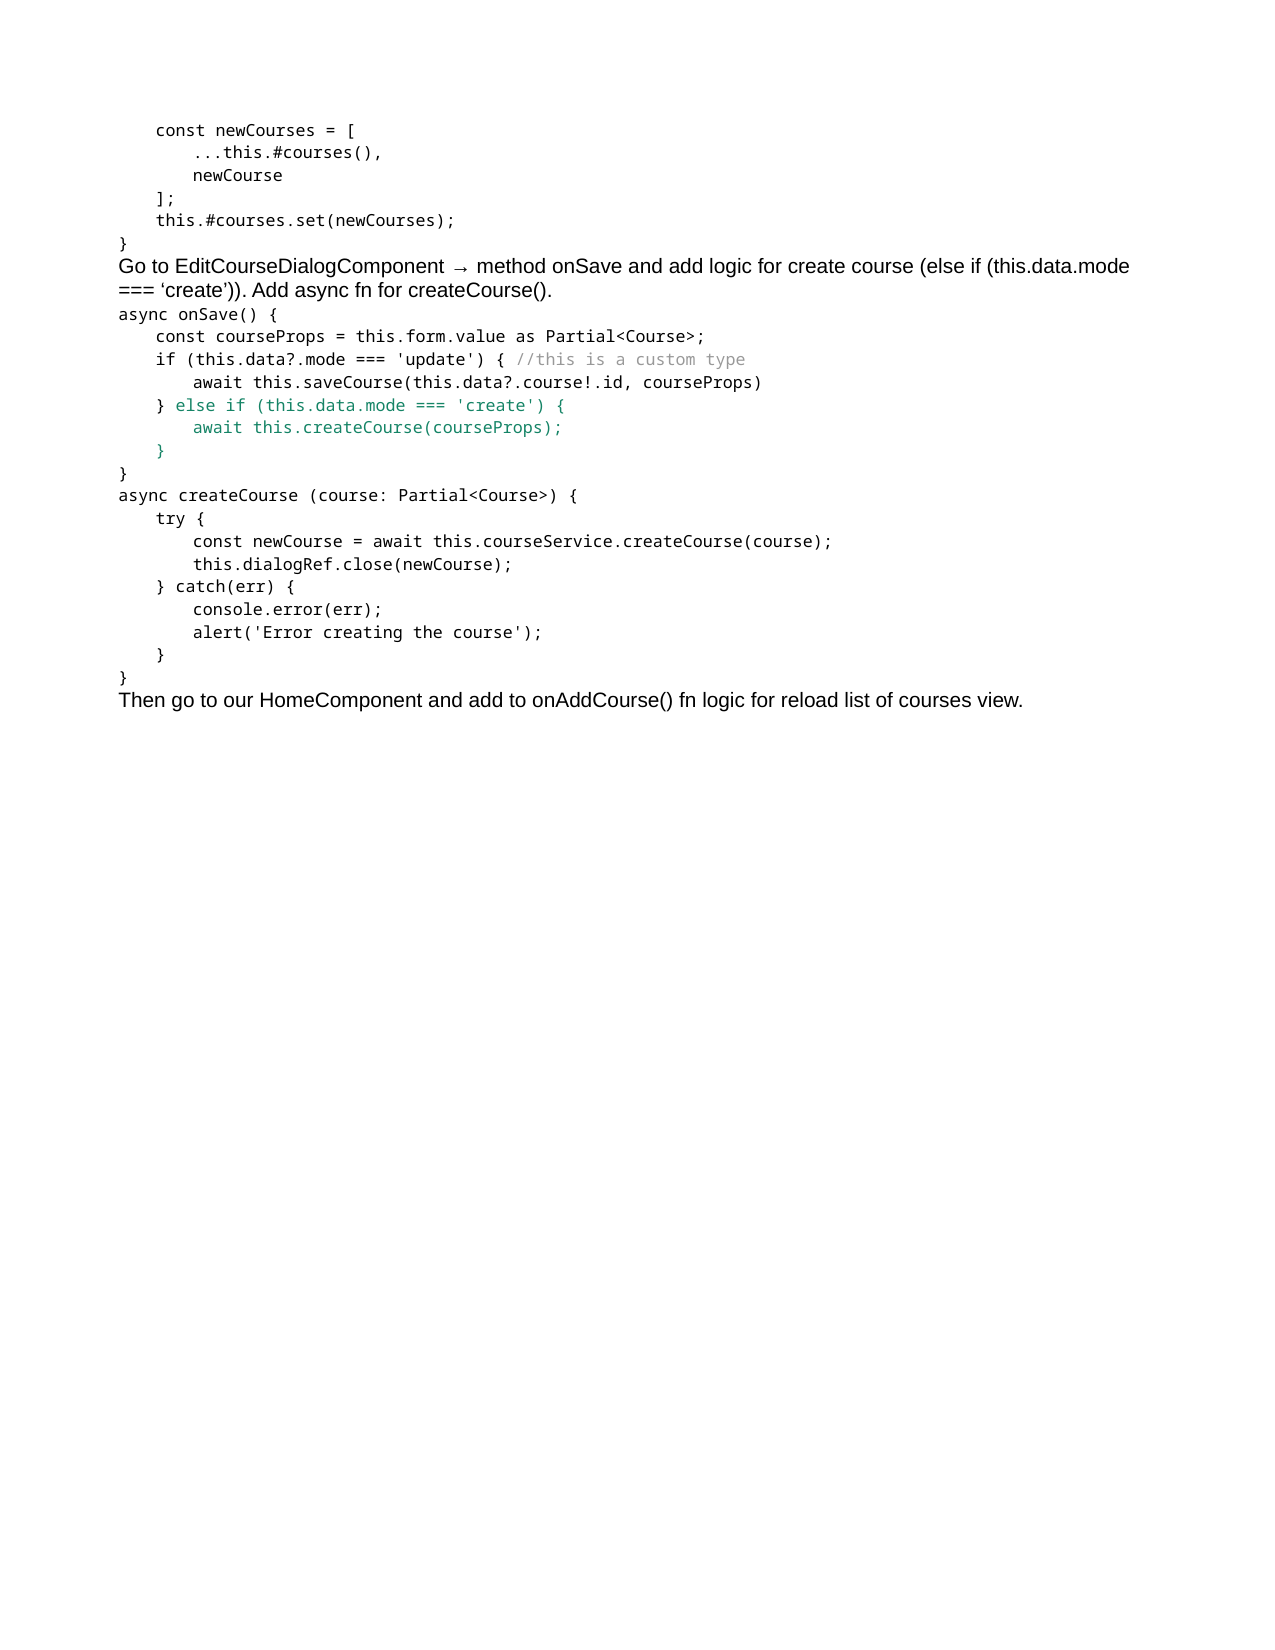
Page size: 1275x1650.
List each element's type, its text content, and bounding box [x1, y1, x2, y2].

text newCourse [118, 163, 1157, 186]
text } [118, 643, 1157, 666]
text } [118, 461, 1157, 484]
text const newCourse = await this.courseService.createCourse(course); [118, 529, 1157, 552]
text ]; [118, 186, 1157, 209]
text try { [118, 507, 1157, 529]
text Go to EditCourseDialogComponent → method onSave and add logic for create course (else if (this.data.mode === ‘create’)). Add async fn for createCourse(). [118, 254, 1157, 302]
text await this.createCourse(courseProps); [118, 416, 1157, 438]
text const courseProps = this.form.value as Partial<Course>; [118, 325, 1157, 348]
text } else if (this.data.mode === 'create') { [118, 393, 1157, 416]
text if (this.data?.mode === 'update') { //this is a custom type [118, 348, 1157, 370]
text async onSave() { [118, 302, 1157, 325]
text } [118, 438, 1157, 461]
text } [118, 232, 1157, 254]
text } [118, 666, 1157, 688]
text alert('Error creating the course'); [118, 620, 1157, 643]
text await this.saveCourse(this.data?.course!.id, courseProps) [118, 370, 1157, 393]
text this.#courses.set(newCourses); [118, 209, 1157, 232]
text console.error(err); [118, 597, 1157, 620]
text this.dialogRef.close(newCourse); [118, 552, 1157, 575]
text Then go to our HomeComponent and add to onAddCourse() fn logic for reload list of courses view. [118, 688, 1157, 712]
text const newCourses = [ [118, 118, 1157, 141]
text async createCourse (course: Partial<Course>) { [118, 484, 1157, 507]
text } catch(err) { [118, 575, 1157, 597]
text ...this.#courses(), [118, 141, 1157, 163]
